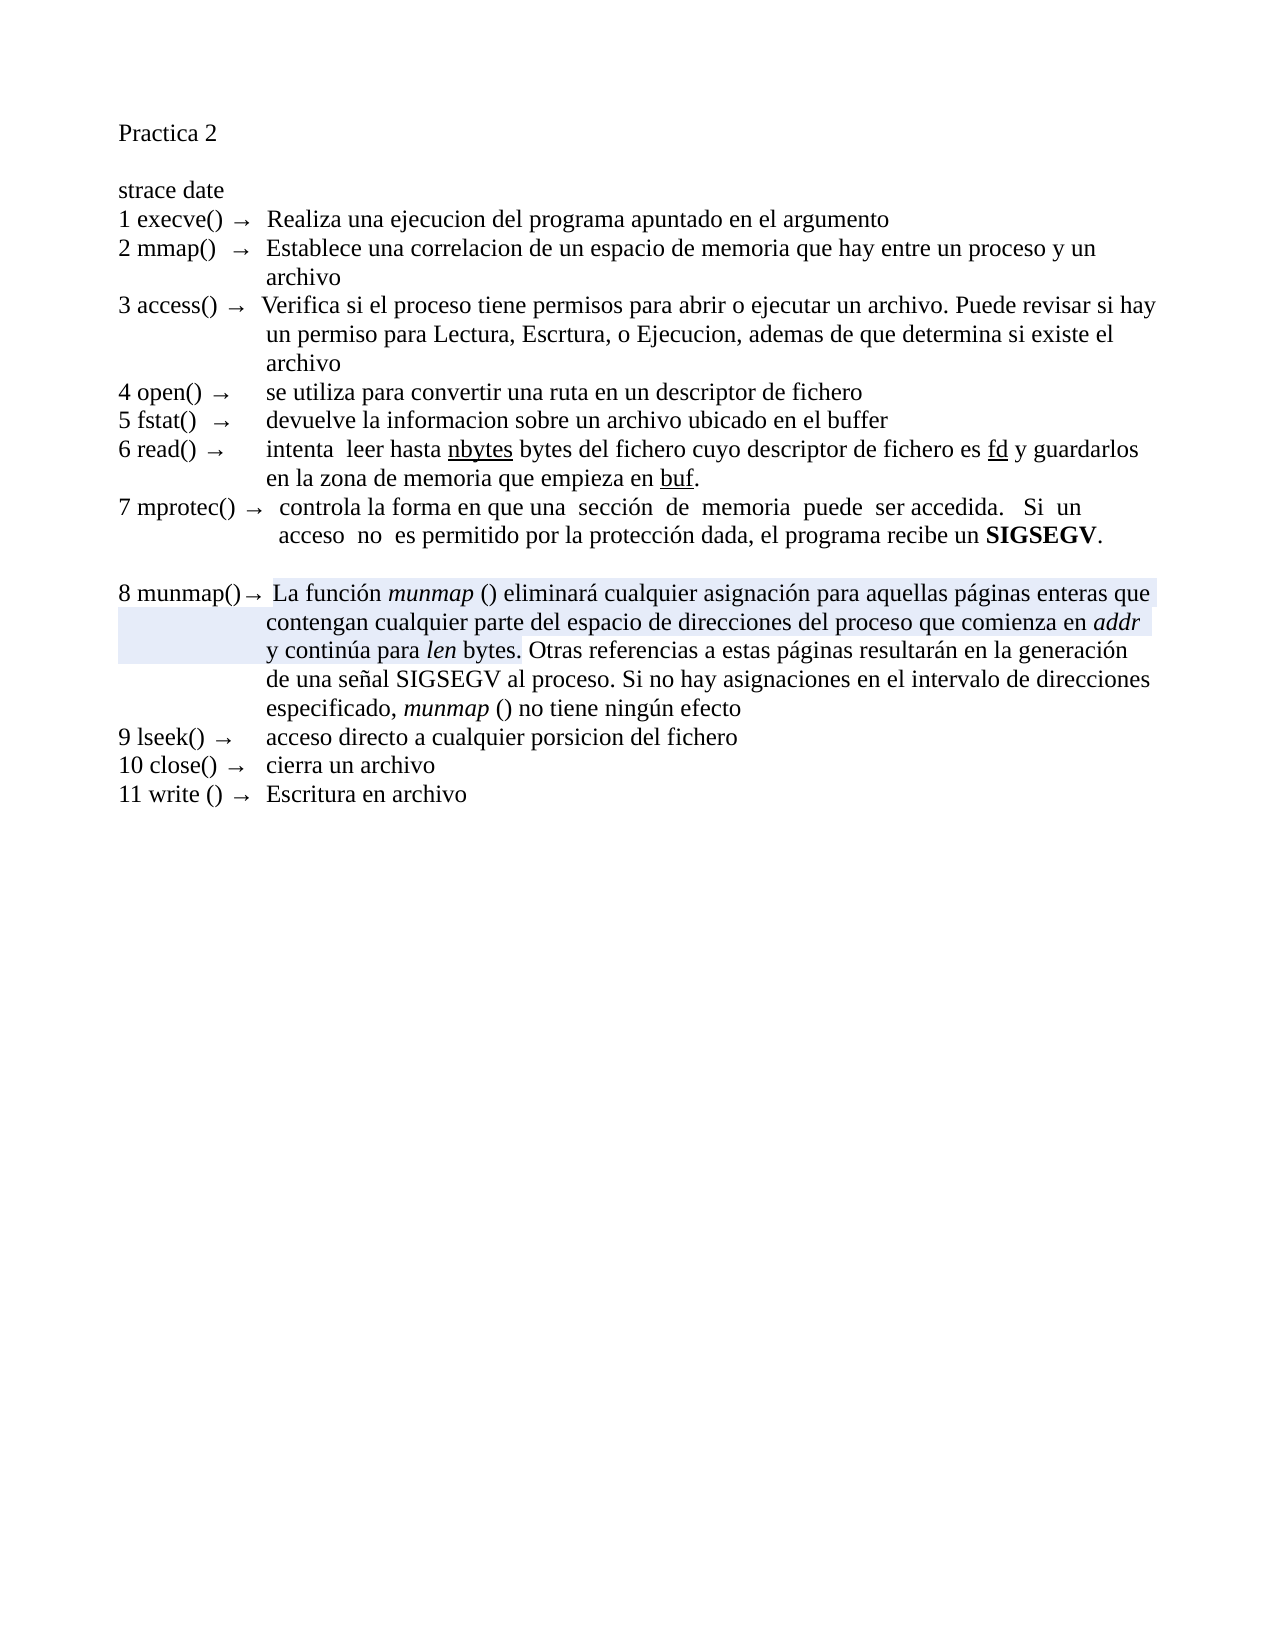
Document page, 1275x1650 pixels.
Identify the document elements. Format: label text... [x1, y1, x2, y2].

text 9 lseek() → acceso directo a cualquier porsicion del fichero [118, 722, 1157, 751]
text 7 mprotec() → controla la forma en que una sección de memoria puede ser accedida. Si un acceso no es permitido por la protección dada, el programa recibe un SIGSEGV. [118, 492, 1157, 549]
text Practica 2 [118, 118, 1157, 147]
text 4 open() → se utiliza para convertir una ruta en un descriptor de fichero [118, 377, 1157, 406]
text 1 execve() → Realiza una ejecucion del programa apuntado en el argumento [118, 204, 1157, 233]
text 8 munmap()→ La función munmap () eliminará cualquier asignación para aquellas páginas enteras que contengan cualquier parte del espacio de direcciones del proceso que comienza en addr y continúa para len bytes. Otras referencias a estas páginas resultarán en la generación de una señal SIGSEGV al proceso. Si no hay asignaciones en el intervalo de direcciones especificado, munmap () no tiene ningún efecto [118, 578, 1157, 722]
text 11 write () → Escritura en archivo [118, 779, 1157, 808]
text 10 close() → cierra un archivo [118, 751, 1157, 779]
text 3 access() → Verifica si el proceso tiene permisos para abrir o ejecutar un archivo. Puede revisar si hay un permiso para Lectura, Escrtura, o Ejecucion, ademas de que determina si existe el archivo [118, 291, 1157, 377]
text 5 fstat() → devuelve la informacion sobre un archivo ubicado en el buffer [118, 406, 1157, 434]
text 2 mmap() → Establece una correlacion de un espacio de memoria que hay entre un proceso y un archivo [118, 233, 1157, 291]
text 6 read() → intenta leer hasta nbytes bytes del fichero cuyo descriptor de fichero es fd y guardarlos en la zona de memoria que empieza en buf. [118, 434, 1157, 492]
text strace date [118, 176, 1157, 204]
